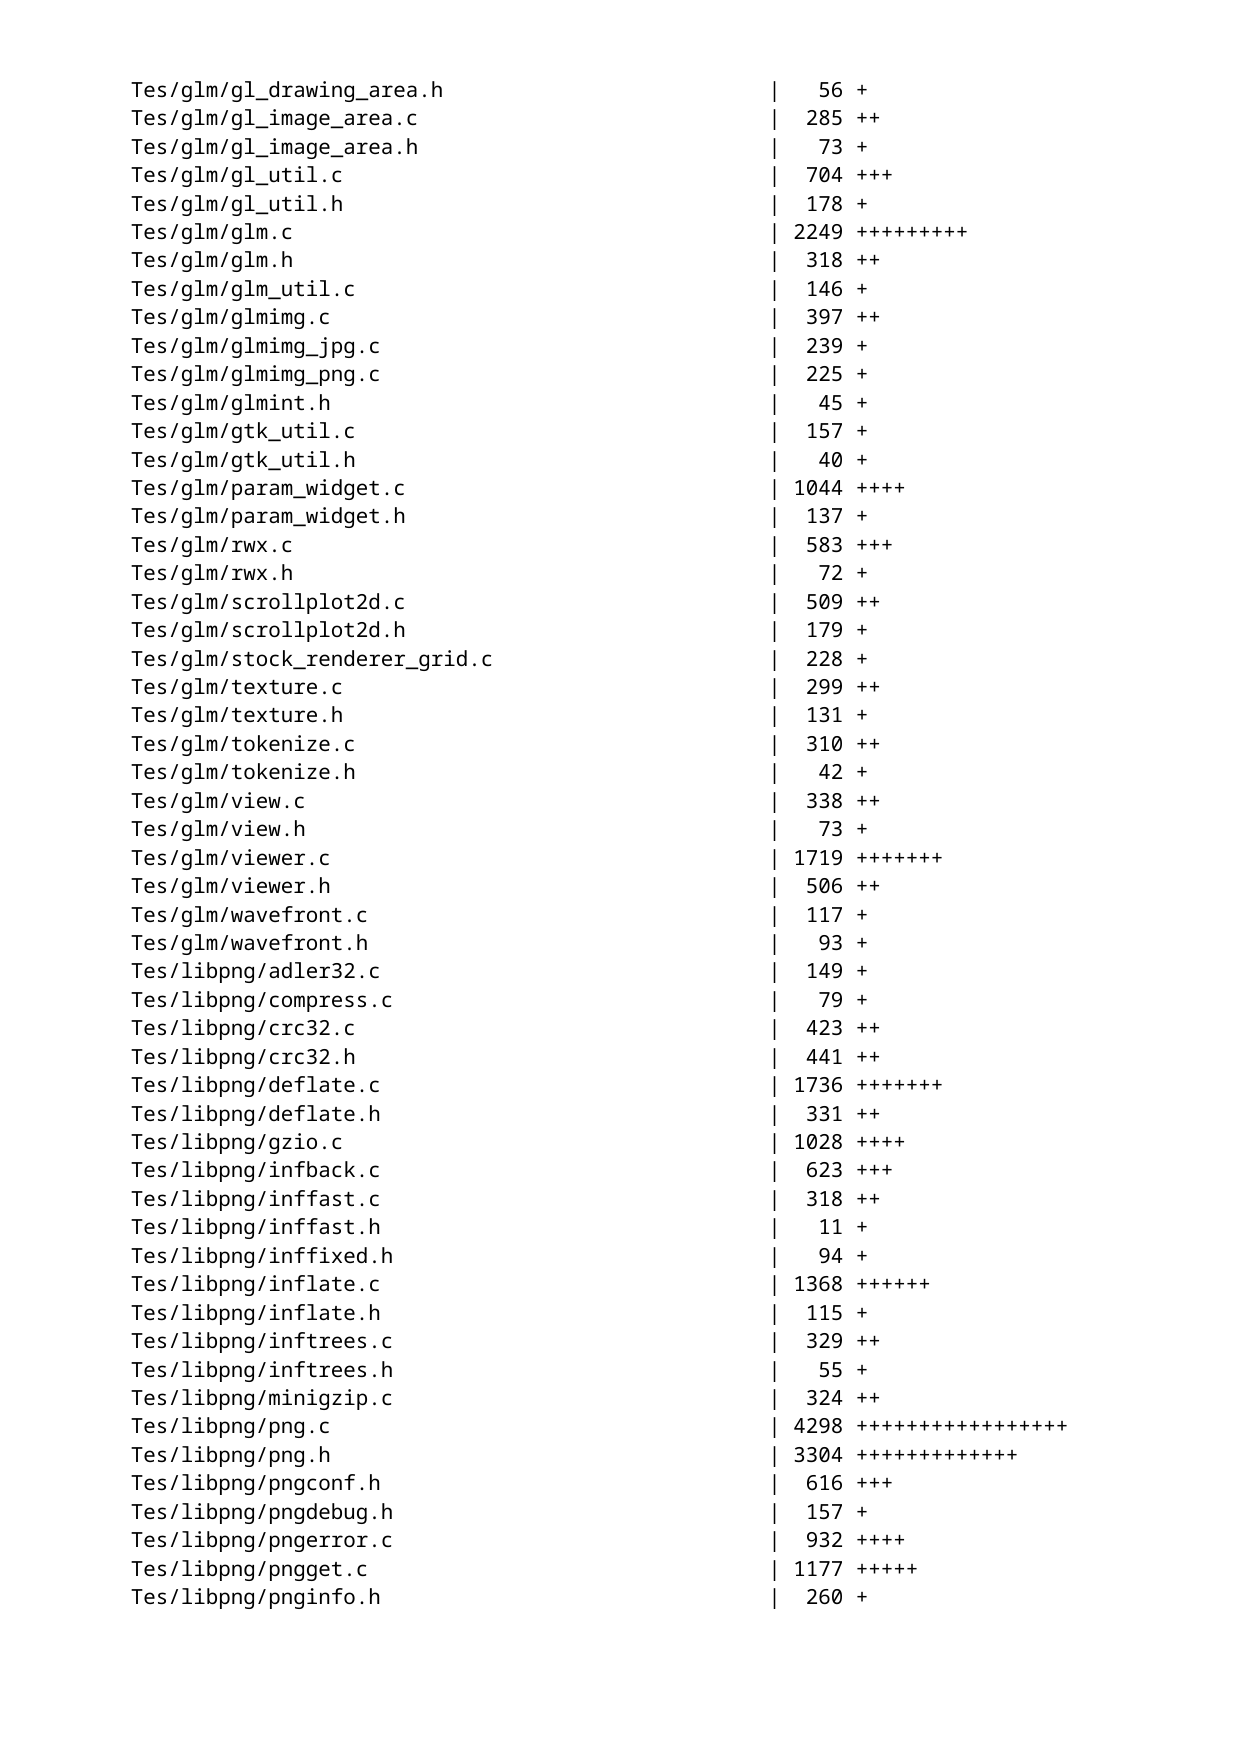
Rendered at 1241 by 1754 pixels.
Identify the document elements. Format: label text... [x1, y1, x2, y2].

text Tes/glm/gl_drawing_area.h | 56 + Tes/glm/gl_image_area.c | 285 ++ Tes/glm/gl_image_area.h | 73 + Tes/glm/gl_util.c | 704 +++ Tes/glm/gl_util.h | 178 + Tes/glm/glm.c | 2249 +++++++++ Tes/glm/glm.h | 318 ++ Tes/glm/glm_util.c | 146 + Tes/glm/glmimg.c | 397 ++ Tes/glm/glmimg_jpg.c | 239 + Tes/glm/glmimg_png.c | 225 + Tes/glm/glmint.h | 45 + Tes/glm/gtk_util.c | 157 + Tes/glm/gtk_util.h | 40 + Tes/glm/param_widget.c | 1044 ++++ Tes/glm/param_widget.h | 137 + Tes/glm/rwx.c | 583 +++ Tes/glm/rwx.h | 72 + Tes/glm/scrollplot2d.c | 509 ++ Tes/glm/scrollplot2d.h | 179 + Tes/glm/stock_renderer_grid.c | 228 + Tes/glm/texture.c | 299 ++ Tes/glm/texture.h | 131 + Tes/glm/tokenize.c | 310 ++ Tes/glm/tokenize.h | 42 + Tes/glm/view.c | 338 ++ Tes/glm/view.h | 73 + Tes/glm/viewer.c | 1719 +++++++ Tes/glm/viewer.h | 506 ++ Tes/glm/wavefront.c | 117 + Tes/glm/wavefront.h | 93 + Tes/libpng/adler32.c | 149 + Tes/libpng/compress.c | 79 + Tes/libpng/crc32.c | 423 ++ Tes/libpng/crc32.h | 441 ++ Tes/libpng/deflate.c | 1736 +++++++ Tes/libpng/deflate.h | 331 ++ Tes/libpng/gzio.c | 1028 ++++ Tes/libpng/infback.c | 623 +++ Tes/libpng/inffast.c | 318 ++ Tes/libpng/inffast.h | 11 + Tes/libpng/inffixed.h | 94 + Tes/libpng/inflate.c | 1368 ++++++ Tes/libpng/inflate.h | 115 + Tes/libpng/inftrees.c | 329 ++ Tes/libpng/inftrees.h | 55 + Tes/libpng/minigzip.c | 324 ++ Tes/libpng/png.c | 4298 +++++++++++++++++ Tes/libpng/png.h | 3304 +++++++++++++ Tes/libpng/pngconf.h | 616 +++ Tes/libpng/pngdebug.h | 157 + Tes/libpng/pngerror.c | 932 ++++ Tes/libpng/pngget.c | 1177 +++++ Tes/libpng/pnginfo.h | 260 + [118, 75, 1122, 1611]
